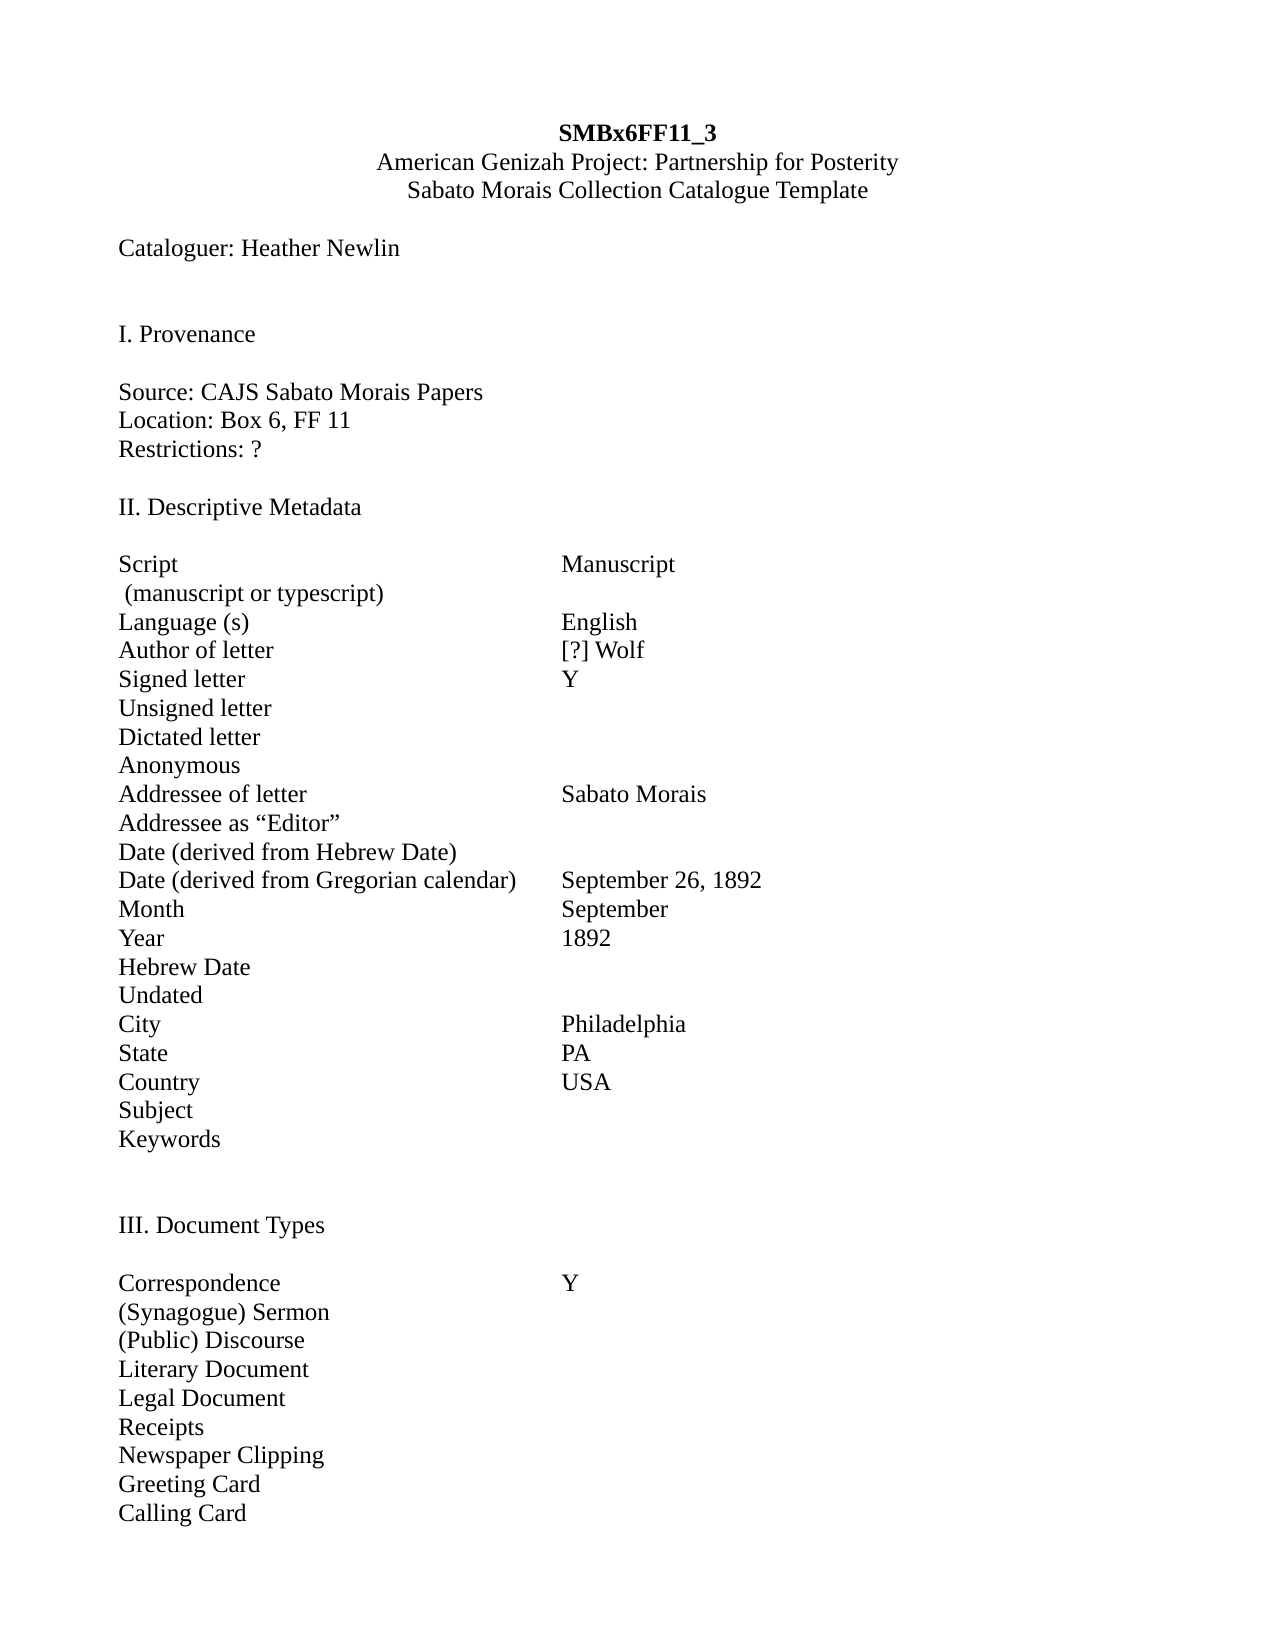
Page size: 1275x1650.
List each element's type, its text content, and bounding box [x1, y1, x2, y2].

text City Philadelphia [118, 1009, 1157, 1038]
text (manuscript or typescript) [118, 578, 1157, 607]
text Literary Document [118, 1354, 1157, 1383]
text Script Manuscript [118, 549, 1157, 578]
text Receipts [118, 1412, 1157, 1441]
text Month September [118, 894, 1157, 923]
text American Genizah Project: Partnership for Posterity [118, 147, 1157, 176]
text Author of letter [?] Wolf [118, 636, 1157, 664]
text Keywords [118, 1124, 1157, 1153]
text Source: CAJS Sabato Morais Papers [118, 377, 1157, 406]
text Unsigned letter [118, 693, 1157, 722]
text Legal Document [118, 1383, 1157, 1412]
text Cataloguer: Heather Newlin [118, 233, 1157, 262]
text (Public) Discourse [118, 1326, 1157, 1354]
text Country USA [118, 1067, 1157, 1096]
text State PA [118, 1038, 1157, 1067]
text Date (derived from Hebrew Date) [118, 837, 1157, 866]
text Sabato Morais Collection Catalogue Template [118, 176, 1157, 204]
text Greeting Card [118, 1469, 1157, 1498]
text II. Descriptive Metadata [118, 492, 1157, 521]
text Language (s) English [118, 607, 1157, 636]
text Newspaper Clipping [118, 1441, 1157, 1469]
text Correspondence Y [118, 1268, 1157, 1297]
text Location: Box 6, FF 11 [118, 406, 1157, 434]
text Calling Card [118, 1498, 1157, 1527]
text Anonymous [118, 751, 1157, 779]
text Restrictions: ? [118, 434, 1157, 463]
text Undated [118, 981, 1157, 1009]
text Addressee of letter Sabato Morais [118, 779, 1157, 808]
text SMBx6FF11_3 [118, 118, 1157, 147]
text III. Document Types [118, 1211, 1157, 1239]
text Date (derived from Gregorian calendar) September 26, 1892 [118, 866, 1157, 894]
text Hebrew Date [118, 952, 1157, 981]
text Addressee as “Editor” [118, 808, 1157, 837]
text Subject [118, 1096, 1157, 1124]
text Dictated letter [118, 722, 1157, 751]
text I. Provenance [118, 319, 1157, 348]
text Year 1892 [118, 923, 1157, 952]
text (Synagogue) Sermon [118, 1297, 1157, 1326]
text Signed letter Y [118, 664, 1157, 693]
